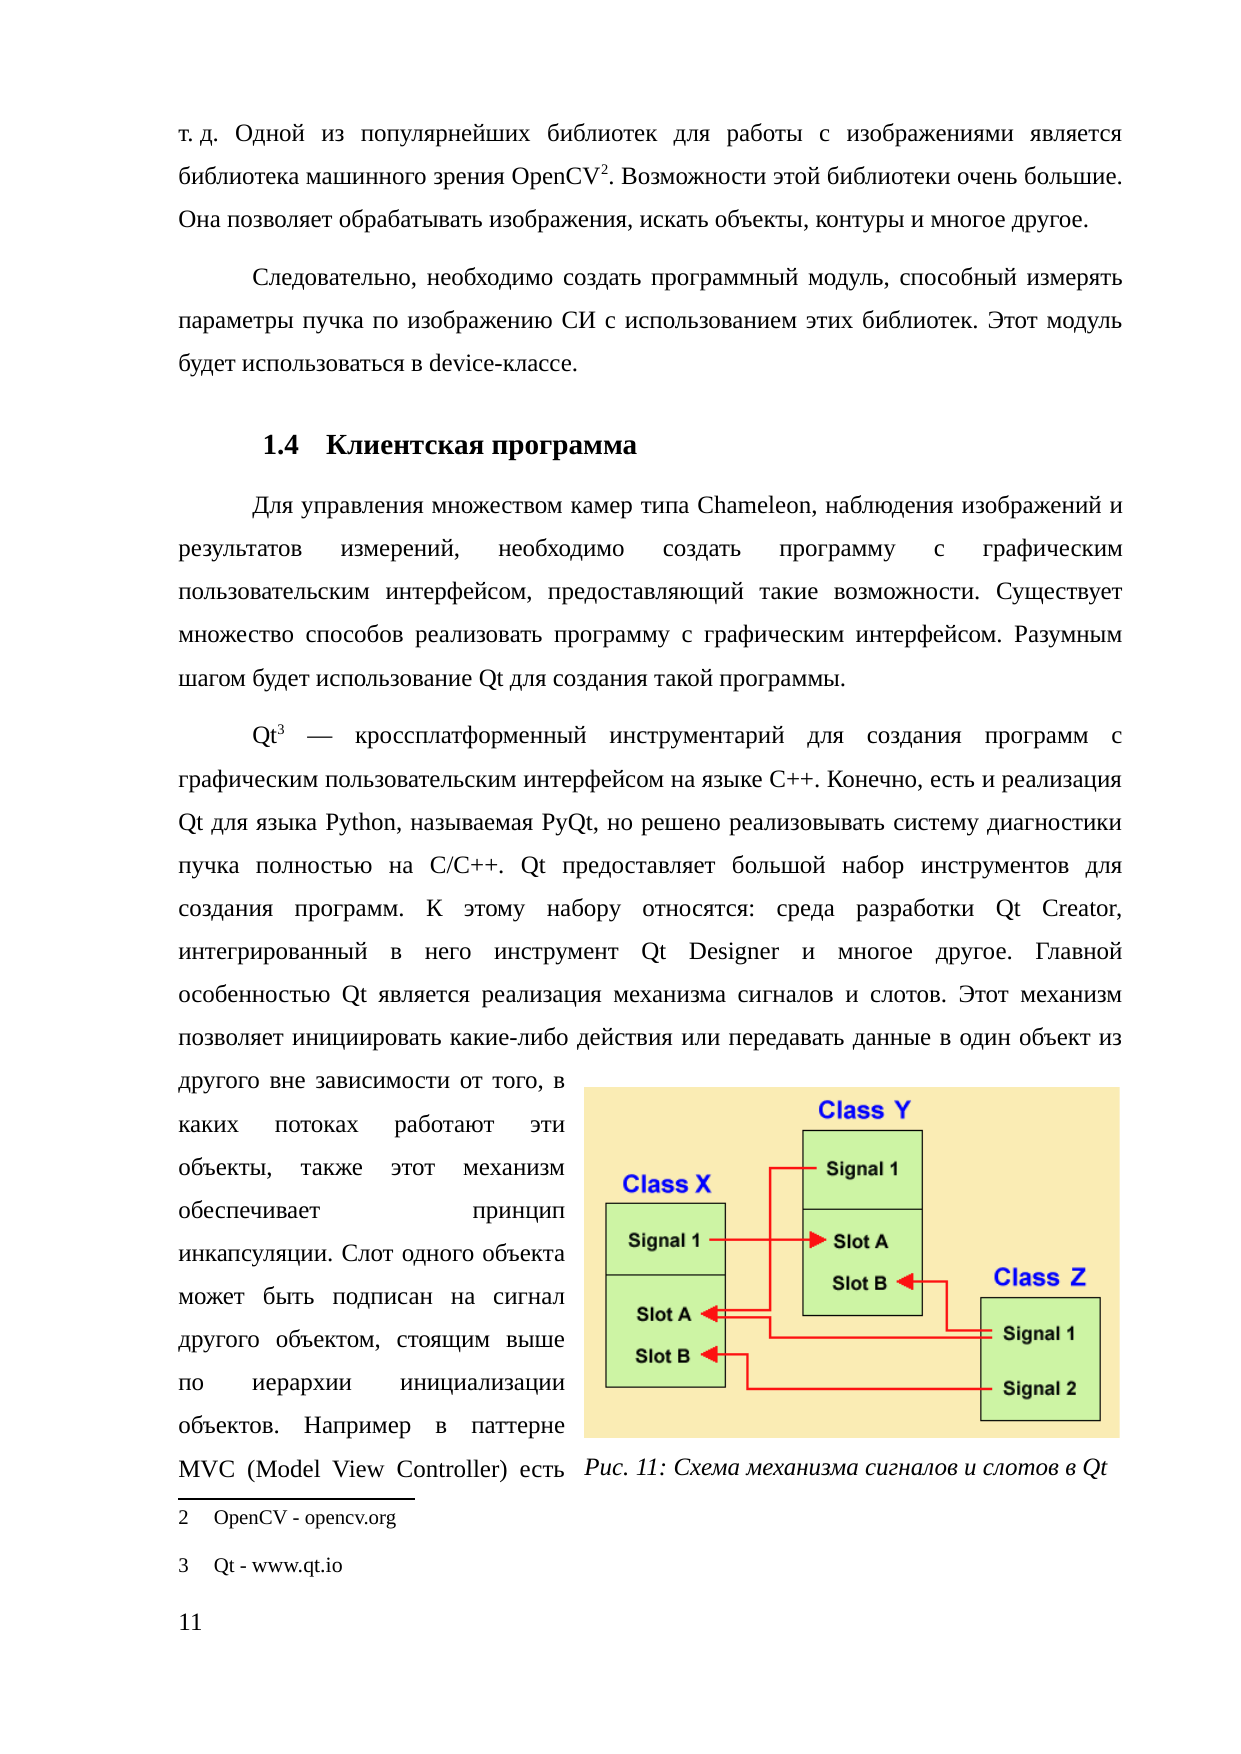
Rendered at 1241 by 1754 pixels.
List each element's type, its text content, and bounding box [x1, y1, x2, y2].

text т. д. Одной из популярнейших библиотек для работы с изображениями является библиотека машинного зрения OpenCV. Возможности этой библиотеки очень большие. Она позволяет обрабатывать изображения, искать объекты, контуры и многое другое. [178, 118, 1123, 233]
text Qt — кроссплатформенный инструментарий для создания программ с графическим пользовательским интерфейсом на языке C++. Конечно, есть и реализация Qt для языка Python, называемая PyQt, но решено реализовывать систему диагностики пучка полностью на C/C++. Qt предоставляет большой набор инструментов для создания программ. К этому набору относятся: среда разработки Qt Creator, интегрированный в него инструмент Qt Designer и многое другое. Главной особенностью Qt является реализация механизма сигналов и слотов. Этот механизм позволяет инициировать какие-либо действия или передавать данные в один объект из другого вне зависимости от того, в каких потоках работают эти объекты, также этот механизм обеспечивает принцип инкапсуляции. Слот одного объекта может быть подписан на сигнал другого объектом, стоящим выше по иерархии инициализации объектов. Например в паттерне MVC (Model View Controller) есть [178, 721, 1123, 1523]
text Следовательно, необходимо создать программный модуль, способный измерять параметры пучка по изображению СИ с использованием этих библиотек. Этот модуль будет использоваться в device-классе. [178, 262, 1123, 377]
picture [584, 1087, 1120, 1438]
text OpenCV - opencv.org [178, 1504, 1123, 1529]
text Для управления множеством камер типа Chameleon, наблюдения изображений и результатов измерений, необходимо создать программу с графическим пользовательским интерфейсом, предоставляющий такие возможности. Существует множество способов реализовать программу с графическим интерфейсом. Разумным шагом будет использование Qt для создания такой программы. [178, 490, 1123, 691]
text Рис. 11: Схема механизма сигналов и слотов в Qt [584, 1438, 1120, 1481]
subtitle Клиентская программа [178, 427, 1123, 461]
text Qt - www.qt.io [178, 1552, 1123, 1578]
